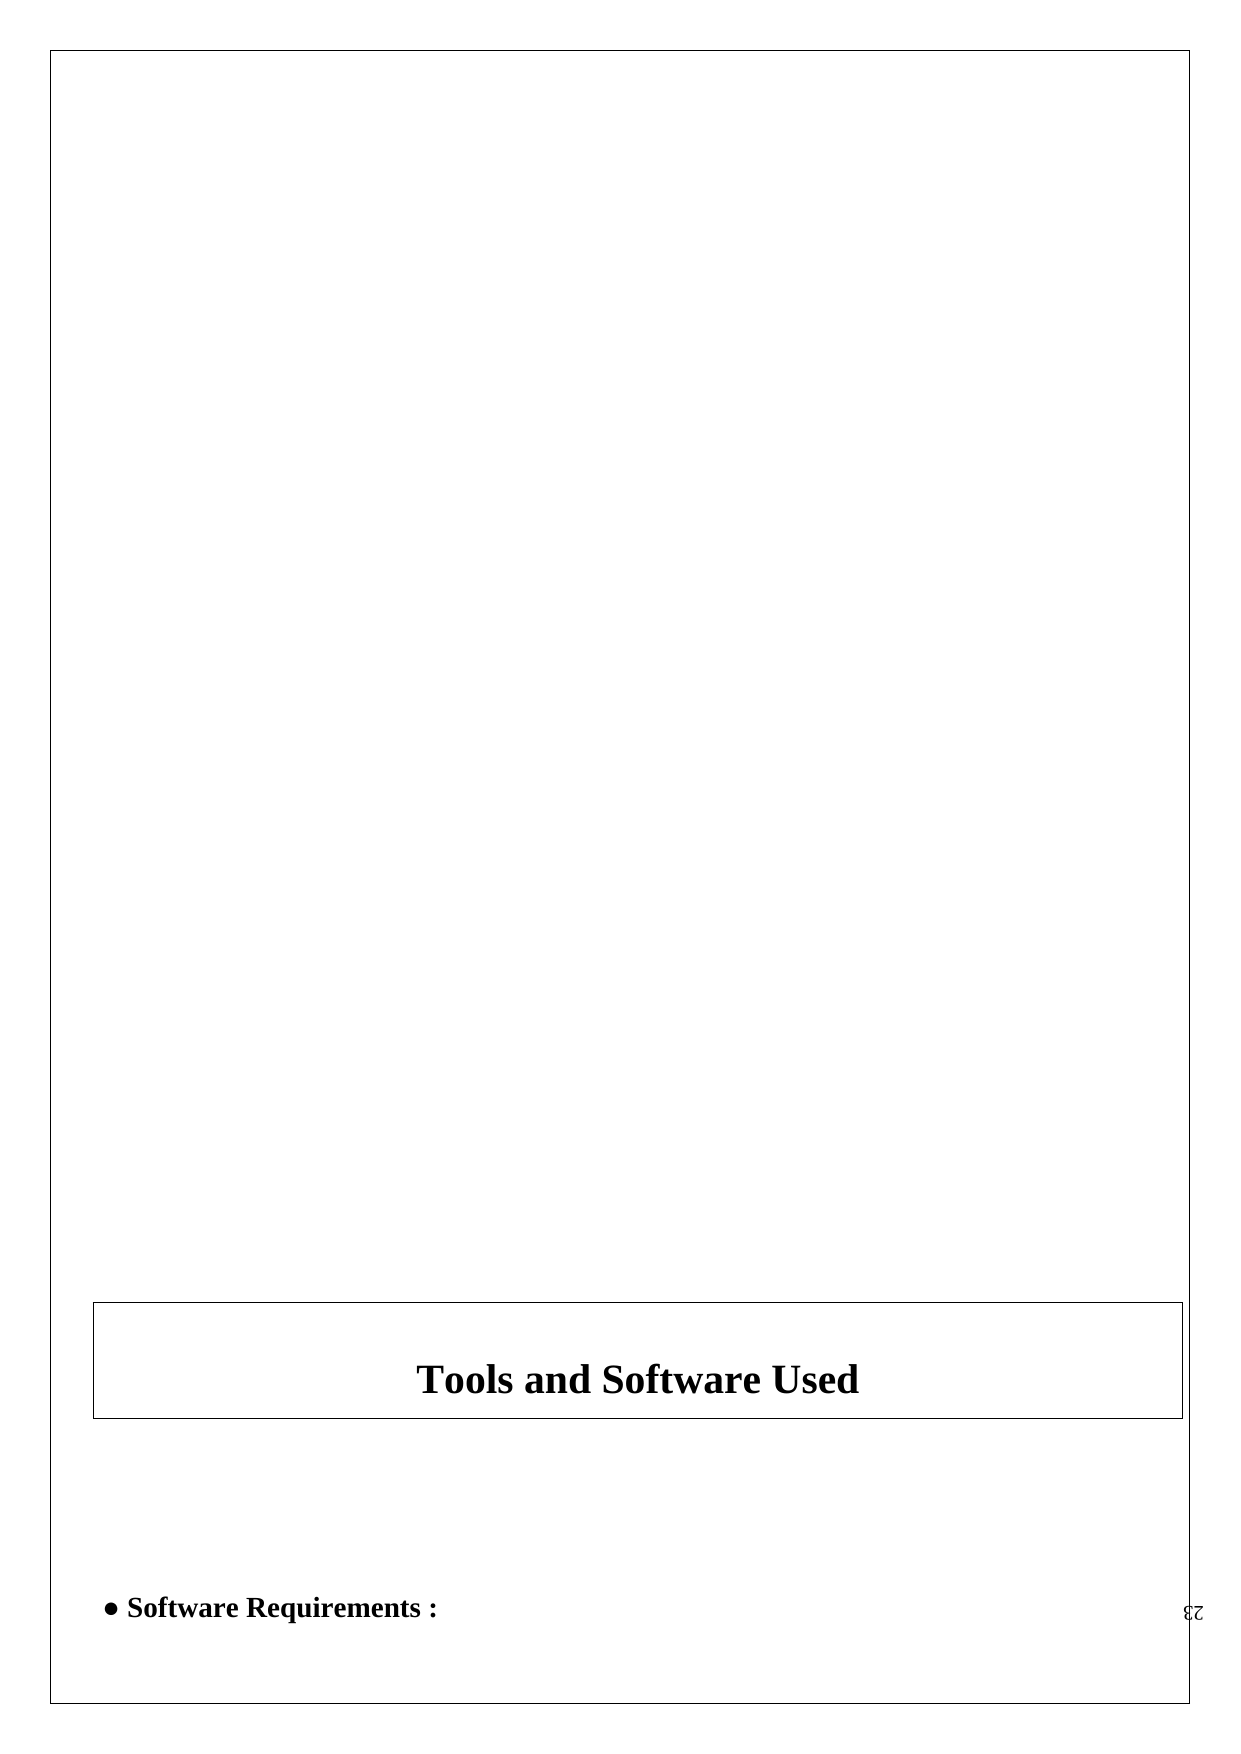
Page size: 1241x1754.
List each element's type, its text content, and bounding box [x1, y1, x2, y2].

text Tools and Software Used [94, 1303, 1182, 1418]
text ● Software Requirements : [102, 1529, 1173, 1639]
